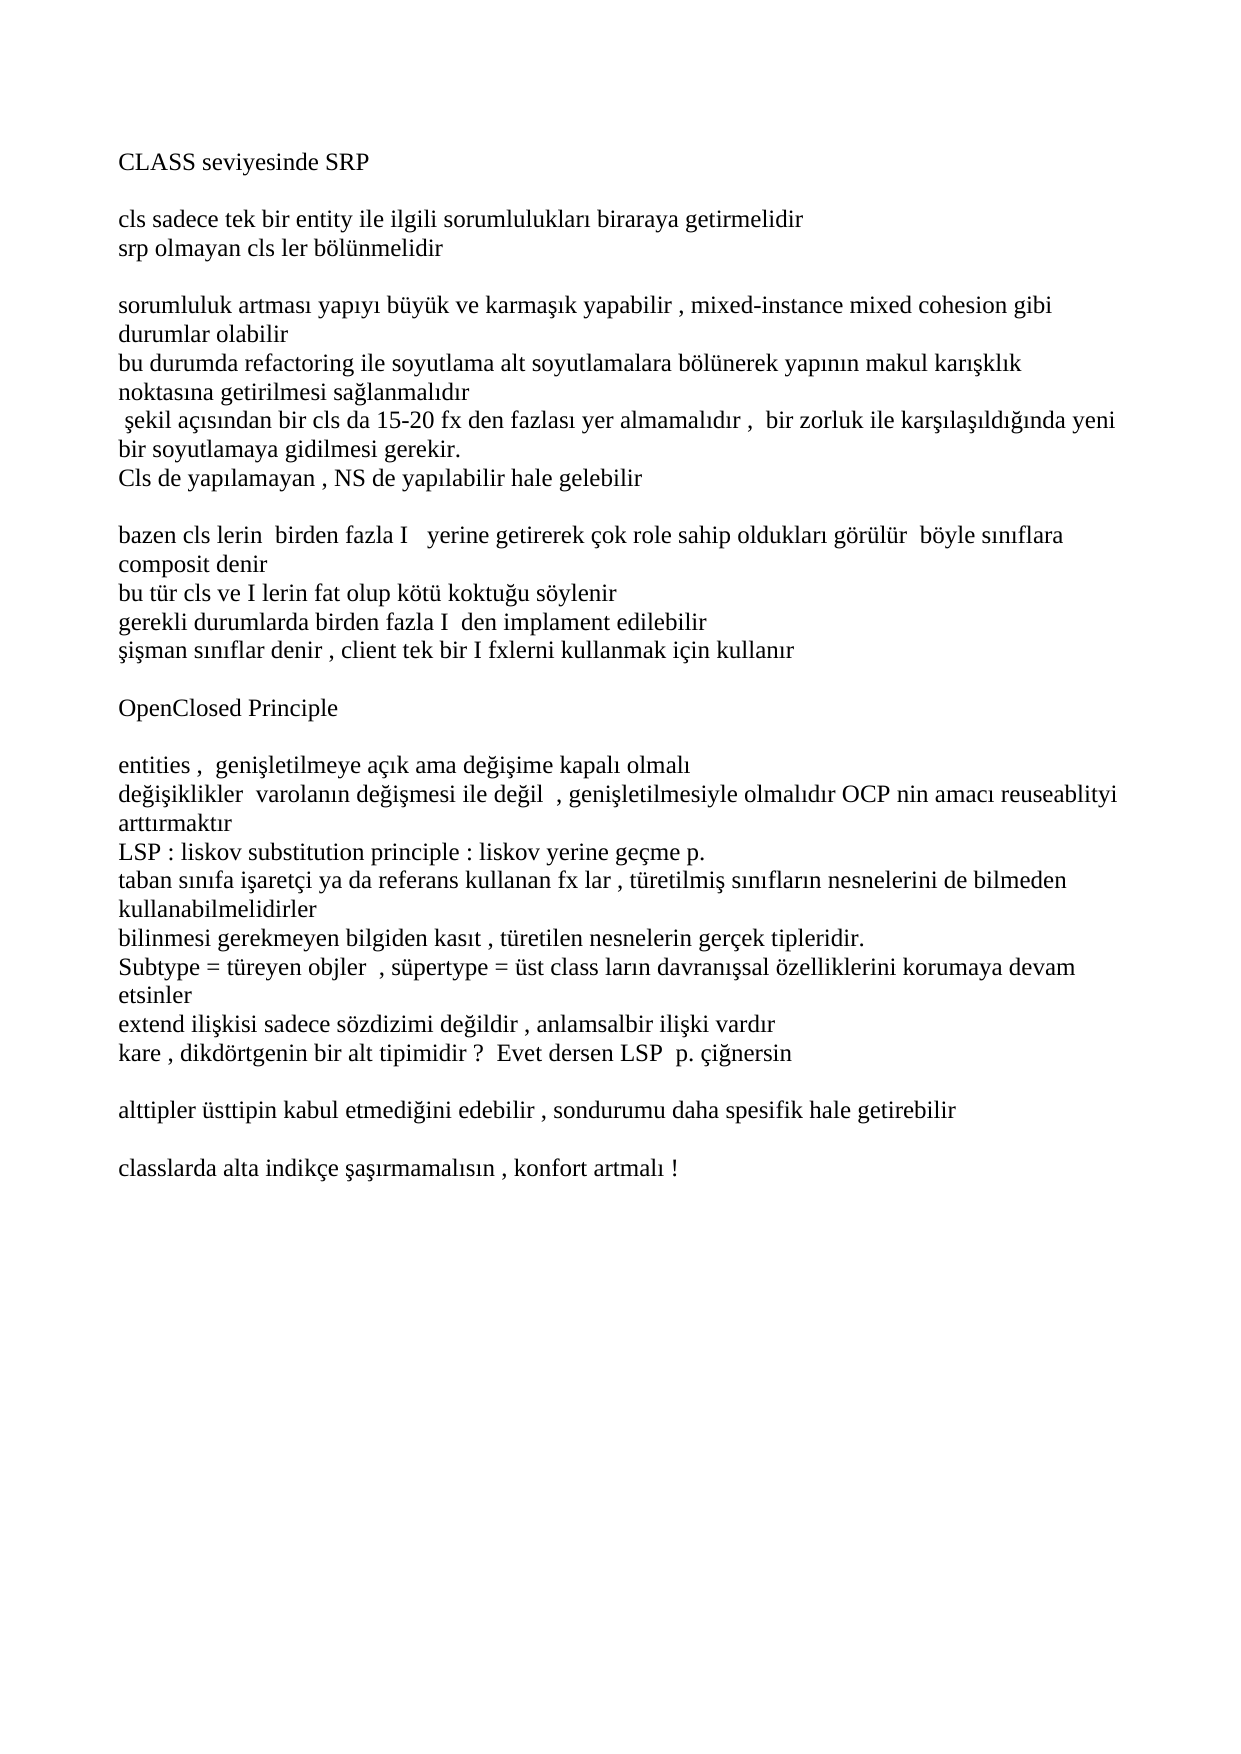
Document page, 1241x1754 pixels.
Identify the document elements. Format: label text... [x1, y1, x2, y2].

text CLASS seviyesinde SRP [118, 147, 1122, 176]
text cls sadece tek bir entity ile ilgili sorumlulukları biraraya getirmelidir [118, 204, 1122, 233]
text Cls de yapılamayan , NS de yapılabilir hale gelebilir [118, 463, 1122, 492]
text srp olmayan cls ler bölünmelidir [118, 233, 1122, 262]
text taban sınıfa işaretçi ya da referans kullanan fx lar , türetilmiş sınıfların nesnelerini de bilmeden kullanabilmelidirler [118, 866, 1122, 923]
text OpenClosed Principle [118, 693, 1122, 722]
text classlarda alta indikçe şaşırmamalısın , konfort artmalı ! [118, 1153, 1122, 1182]
text bazen cls lerin birden fazla I yerine getirerek çok role sahip oldukları görülür böyle sınıflara composit denir [118, 521, 1122, 578]
text Subtype = türeyen objler , süpertype = üst class ların davranışsal özelliklerini korumaya devam etsinler [118, 952, 1122, 1009]
text sorumluluk artması yapıyı büyük ve karmaşık yapabilir , mixed-instance mixed cohesion gibi durumlar olabilir [118, 291, 1122, 348]
text şişman sınıflar denir , client tek bir I fxlerni kullanmak için kullanır [118, 636, 1122, 664]
text bilinmesi gerekmeyen bilgiden kasıt , türetilen nesnelerin gerçek tipleridir. [118, 923, 1122, 952]
text alttipler üsttipin kabul etmediğini edebilir , sondurumu daha spesifik hale getirebilir [118, 1096, 1122, 1124]
text gerekli durumlarda birden fazla I den implament edilebilir [118, 607, 1122, 636]
text şekil açısından bir cls da 15-20 fx den fazlası yer almamalıdır , bir zorluk ile karşılaşıldığında yeni bir soyutlamaya gidilmesi gerekir. [118, 406, 1122, 463]
text bu tür cls ve I lerin fat olup kötü koktuğu söylenir [118, 578, 1122, 607]
text entities , genişletilmeye açık ama değişime kapalı olmalı [118, 751, 1122, 779]
text kare , dikdörtgenin bir alt tipimidir ? Evet dersen LSP p. çiğnersin [118, 1038, 1122, 1067]
text bu durumda refactoring ile soyutlama alt soyutlamalara bölünerek yapının makul karışklık noktasına getirilmesi sağlanmalıdır [118, 348, 1122, 406]
text extend ilişkisi sadece sözdizimi değildir , anlamsalbir ilişki vardır [118, 1009, 1122, 1038]
text LSP : liskov substitution principle : liskov yerine geçme p. [118, 837, 1122, 866]
text değişiklikler varolanın değişmesi ile değil , genişletilmesiyle olmalıdır OCP nin amacı reuseablityi arttırmaktır [118, 779, 1122, 837]
